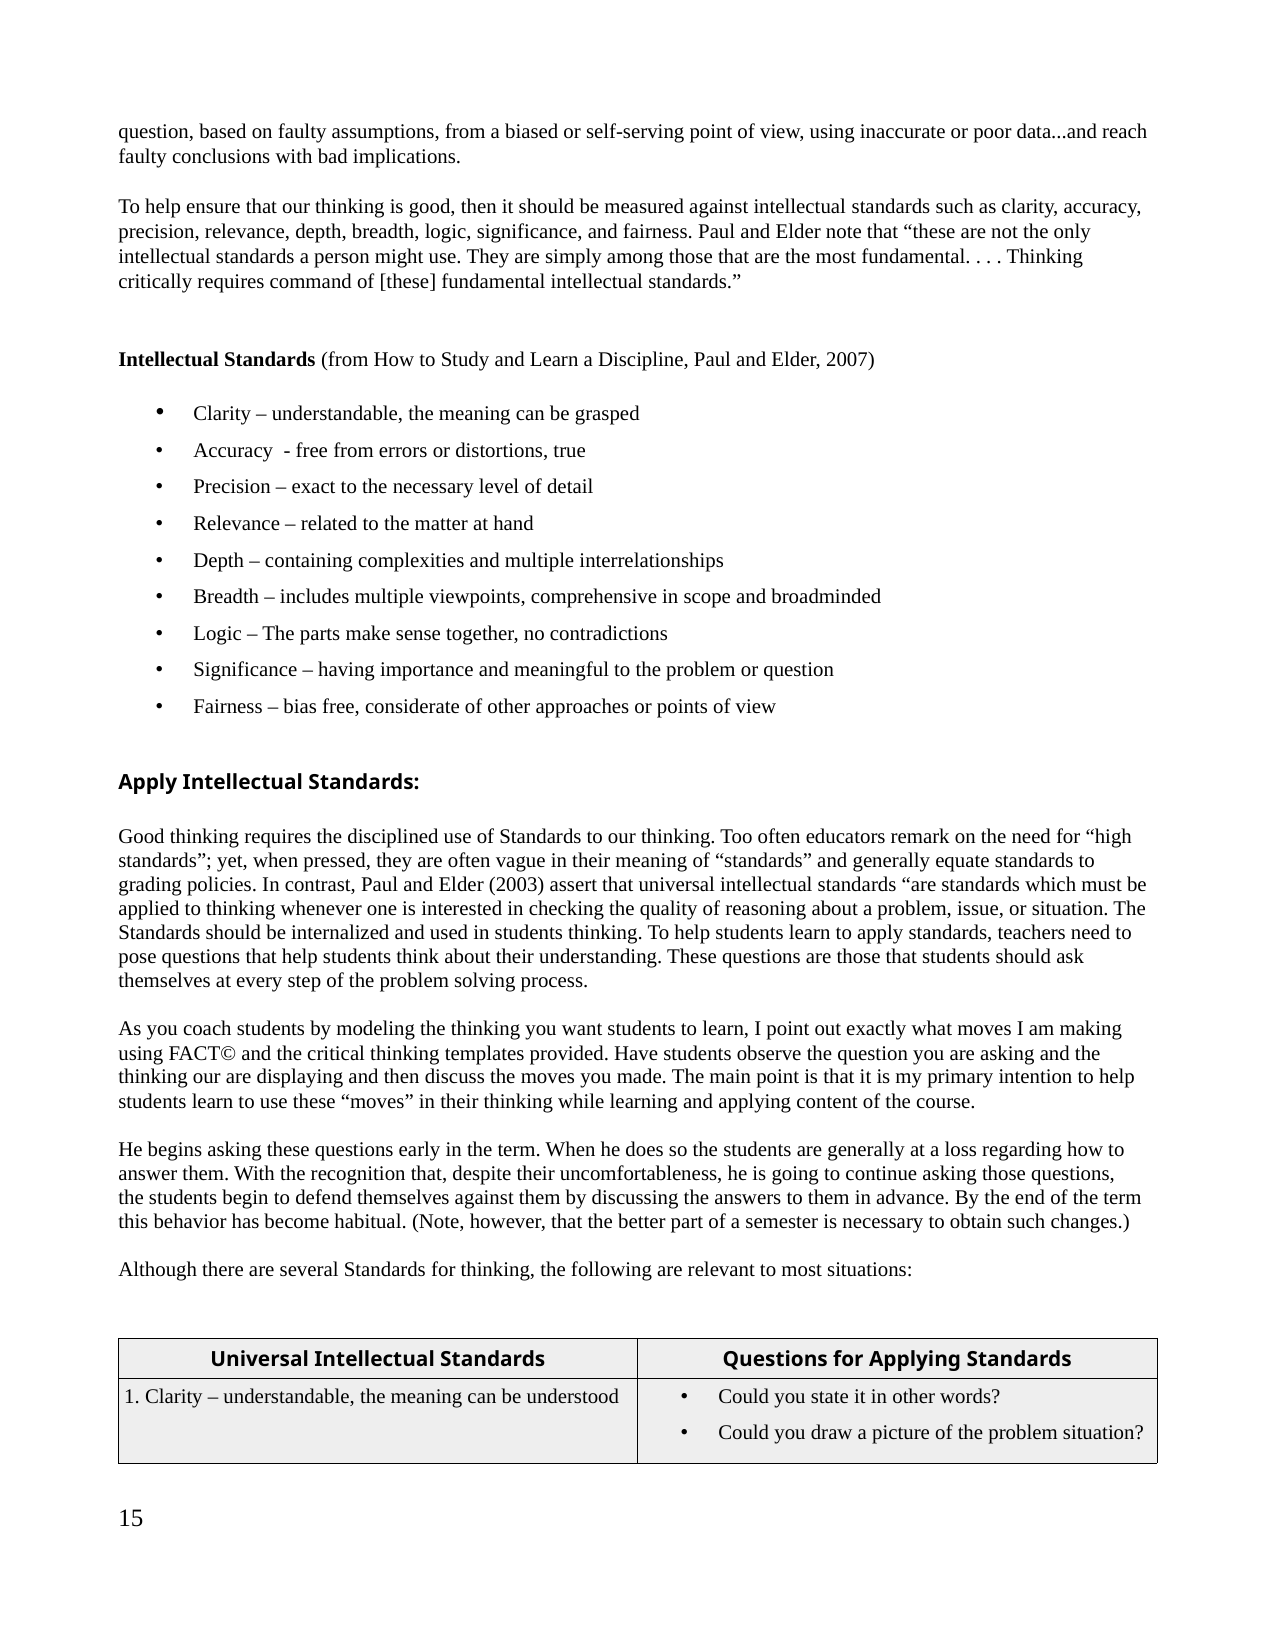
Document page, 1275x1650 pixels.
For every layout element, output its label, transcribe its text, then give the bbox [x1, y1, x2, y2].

list Precision – exact to the necessary level of detail [156, 474, 1157, 498]
list Clarity – understandable, the meaning can be grasped [156, 401, 1157, 425]
text question, based on faulty assumptions, from a biased or self-serving point of view, using inaccurate or poor data...and reach faulty conclusions with bad implications. [118, 118, 1157, 168]
text the students begin to defend themselves against them by discussing the answers to them in advance. By the end of the term this behavior has become habitual. (Note, however, that the better part of a semester is necessary to obtain such changes.) [118, 1185, 1157, 1233]
list Significance – having importance and meaningful to the problem or question [156, 657, 1157, 681]
text Apply Intellectual Standards: [118, 767, 1157, 795]
text He begins asking these questions early in the term. When he does so the students are generally at a loss regarding how to answer them. With the recognition that, despite their uncomfortableness, he is going to continue asking those questions, [118, 1137, 1157, 1185]
list Relevance – related to the matter at hand [156, 511, 1157, 535]
table_header Questions for Applying Standards [638, 1339, 1157, 1378]
text To help ensure that our thinking is good, then it should be measured against intellectual standards such as clarity, accuracy, precision, relevance, depth, breadth, logic, significance, and fairness. Paul and Elder note that “these are not the only intellectual standards a person might use. They are simply among those that are the most fundamental. . . . Thinking critically requires command of [these] fundamental intellectual standards.” [118, 193, 1157, 293]
list Depth – containing complexities and multiple interrelationships [156, 548, 1157, 572]
list Breadth – includes multiple viewpoints, comprehensive in scope and broadminded [156, 584, 1157, 608]
text Although there are several Standards for thinking, the following are relevant to most situations: [118, 1257, 1157, 1281]
table_header Universal Intellectual Standards [119, 1339, 637, 1378]
text Intellectual Standards (from How to Study and Learn a Discipline, Paul and Elder, 2007) [118, 347, 1157, 371]
list Accuracy - free from errors or distortions, true [156, 438, 1157, 462]
text As you coach students by modeling the thinking you want students to learn, I point out exactly what moves I am making using FACT© and the critical thinking templates provided. Have students observe the question you are asking and the thinking our are displaying and then discuss the moves you made. The main point is that it is my primary intention to help students learn to use these “moves” in their thinking while learning and applying content of the course. [118, 1016, 1157, 1113]
text Good thinking requires the disciplined use of Standards to our thinking. Too often educators remark on the need for “high standards”; yet, when pressed, they are often vague in their meaning of “standards” and generally equate standards to grading policies. In contrast, Paul and Elder (2003) assert that universal intellectual standards “are standards which must be applied to thinking whenever one is interested in checking the quality of reasoning about a problem, issue, or situation. The Standards should be internalized and used in students thinking. To help students learn to apply standards, teachers need to pose questions that help students think about their understanding. These questions are those that students should ask themselves at every step of the problem solving process. [118, 824, 1157, 992]
list Fairness – bias free, considerate of other approaches or points of view [156, 694, 1157, 718]
table_cell 1. Clarity – understandable, the meaning can be understood [119, 1379, 637, 1463]
list Logic – The parts make sense together, no contradictions [156, 621, 1157, 645]
table_cell Could you state it in other words? Could you draw a picture of the problem situation? Could you explain what you do not understand about the problem or question? [638, 1379, 1157, 1463]
